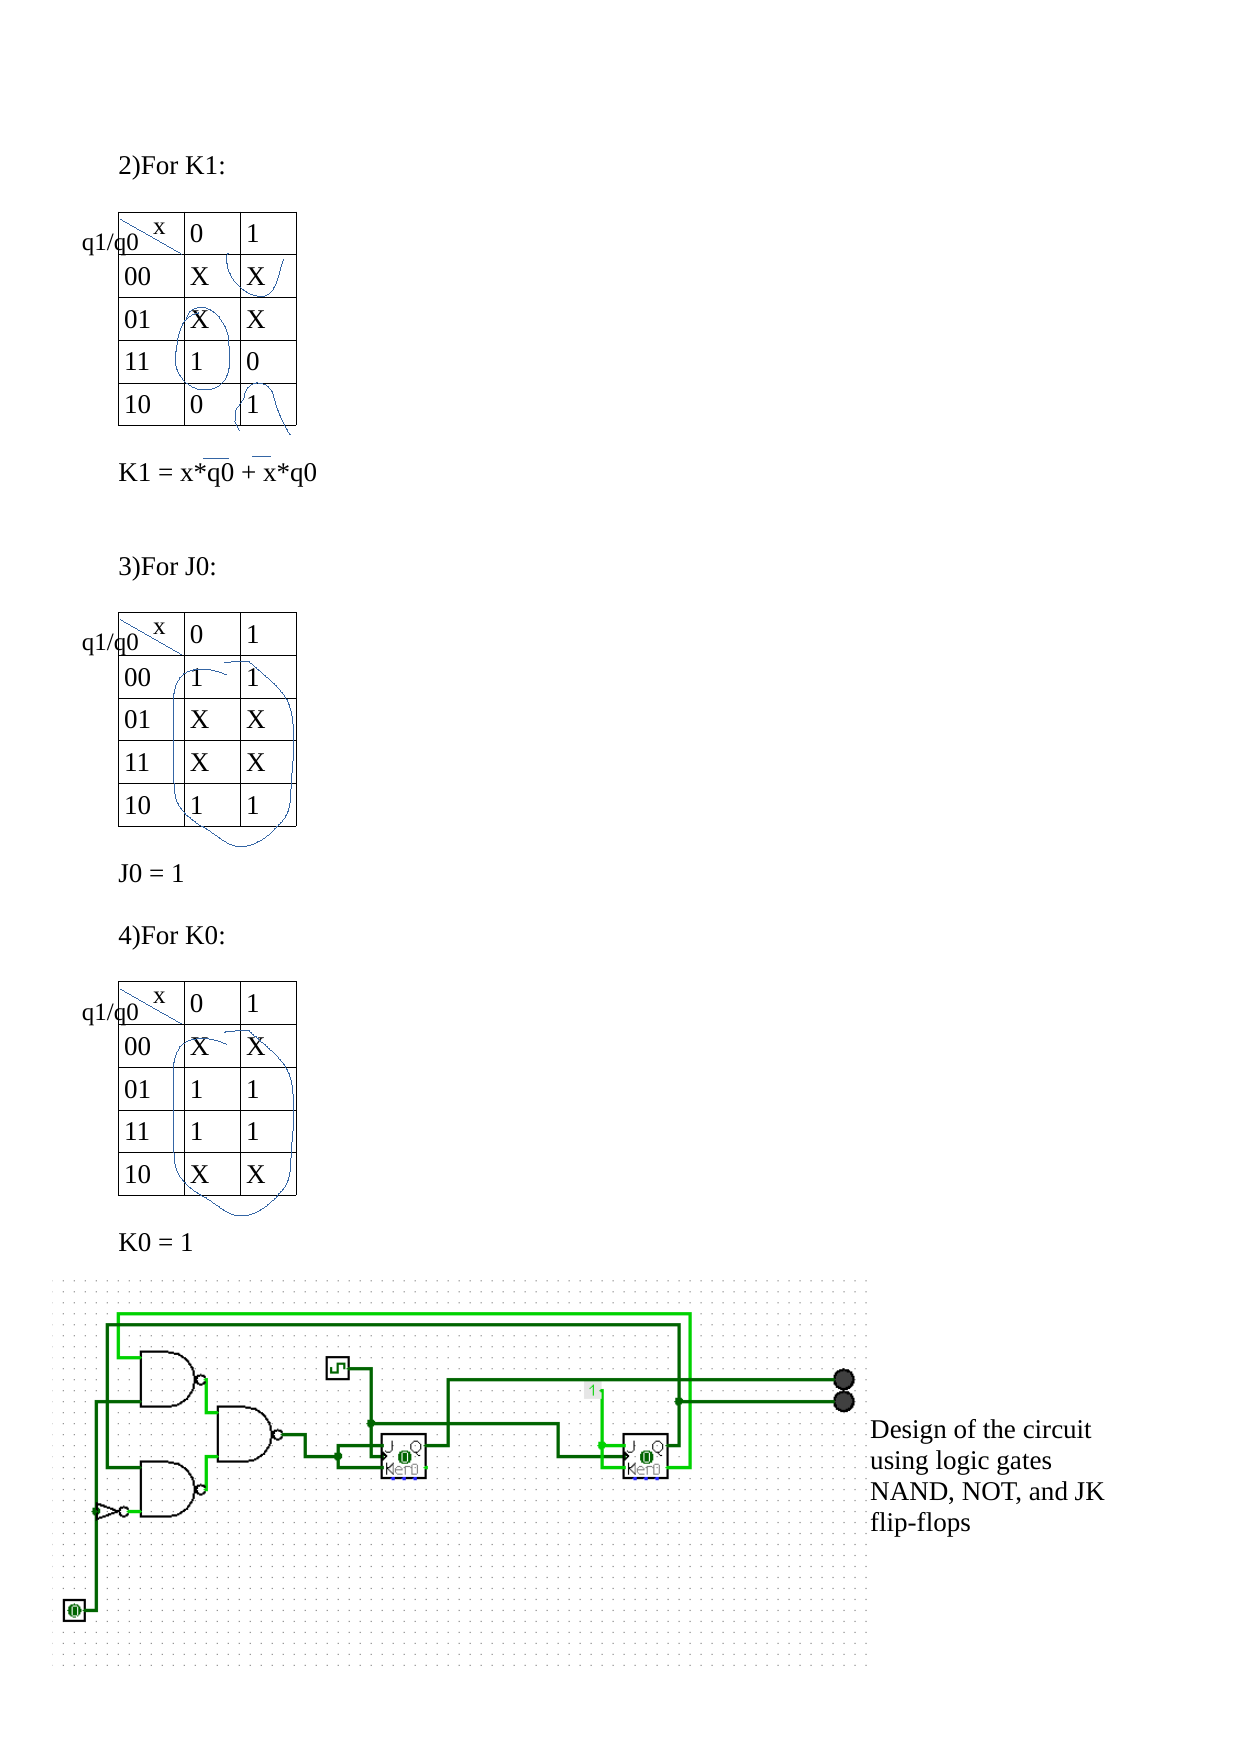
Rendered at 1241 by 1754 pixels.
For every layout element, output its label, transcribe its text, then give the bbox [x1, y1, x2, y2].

table_cell 1 [185, 656, 240, 697]
table_cell X [185, 1025, 240, 1067]
text 2)For K1: [118, 149, 1122, 180]
table_header [119, 613, 184, 655]
text J0 = 1 [118, 857, 1122, 888]
table_cell 10 [119, 1153, 184, 1195]
table_cell X [241, 298, 296, 340]
table_header 1 [241, 982, 296, 1024]
table_cell X [241, 741, 296, 783]
table_cell 1 [185, 1111, 240, 1152]
table_cell 1 [185, 784, 240, 826]
table_cell 1 [185, 1068, 240, 1109]
table_cell 1 [185, 341, 240, 382]
table_cell X [185, 1153, 240, 1195]
table_cell 1 [241, 384, 296, 425]
text 4)For K0: [118, 919, 1122, 950]
table_cell X [185, 255, 240, 297]
table_cell 1 [241, 1068, 296, 1109]
table_header 0 [185, 613, 240, 655]
text Design of the circuit using logic gates [870, 1413, 1122, 1475]
table_cell 11 [119, 341, 184, 382]
table_header 0 [185, 213, 240, 254]
table_cell [174, 741, 184, 783]
table_cell [174, 699, 184, 740]
table_cell X [185, 741, 240, 783]
table_header 1 [241, 213, 296, 254]
text K1 = x*q0 + x*q0 [118, 456, 1122, 487]
table_cell 11 [119, 1111, 173, 1152]
table_cell 1 [241, 784, 296, 826]
table_cell [174, 1068, 184, 1109]
text K0 = 1 [118, 1226, 1122, 1257]
table_cell X [241, 1025, 296, 1067]
table_header 0 [185, 982, 240, 1024]
table_cell X [241, 1153, 296, 1195]
table_cell X [241, 699, 296, 740]
table_cell 00 [119, 656, 184, 697]
picture [52, 1279, 870, 1671]
table_cell 0 [185, 384, 240, 425]
table_cell 11 [119, 741, 173, 783]
table_cell 0 [241, 341, 296, 382]
table_cell [174, 1111, 184, 1152]
table_cell X [241, 255, 296, 297]
table_cell 01 [119, 298, 184, 340]
table_header [119, 213, 184, 254]
table_cell 01 [119, 1068, 173, 1109]
table_cell 01 [119, 699, 173, 740]
table_cell 00 [119, 1025, 184, 1067]
table_cell X [185, 298, 240, 340]
table_header 1 [241, 613, 296, 655]
table_cell 10 [119, 384, 184, 425]
text 3)For J0: [118, 550, 1122, 581]
table_cell 00 [119, 255, 184, 297]
text NAND, NOT, and JK flip-flops [870, 1475, 1122, 1538]
table_cell 1 [241, 1111, 296, 1152]
table_cell 1 [241, 656, 296, 697]
table_cell X [185, 699, 240, 740]
table_cell 10 [119, 784, 184, 826]
table_header [119, 982, 184, 1024]
